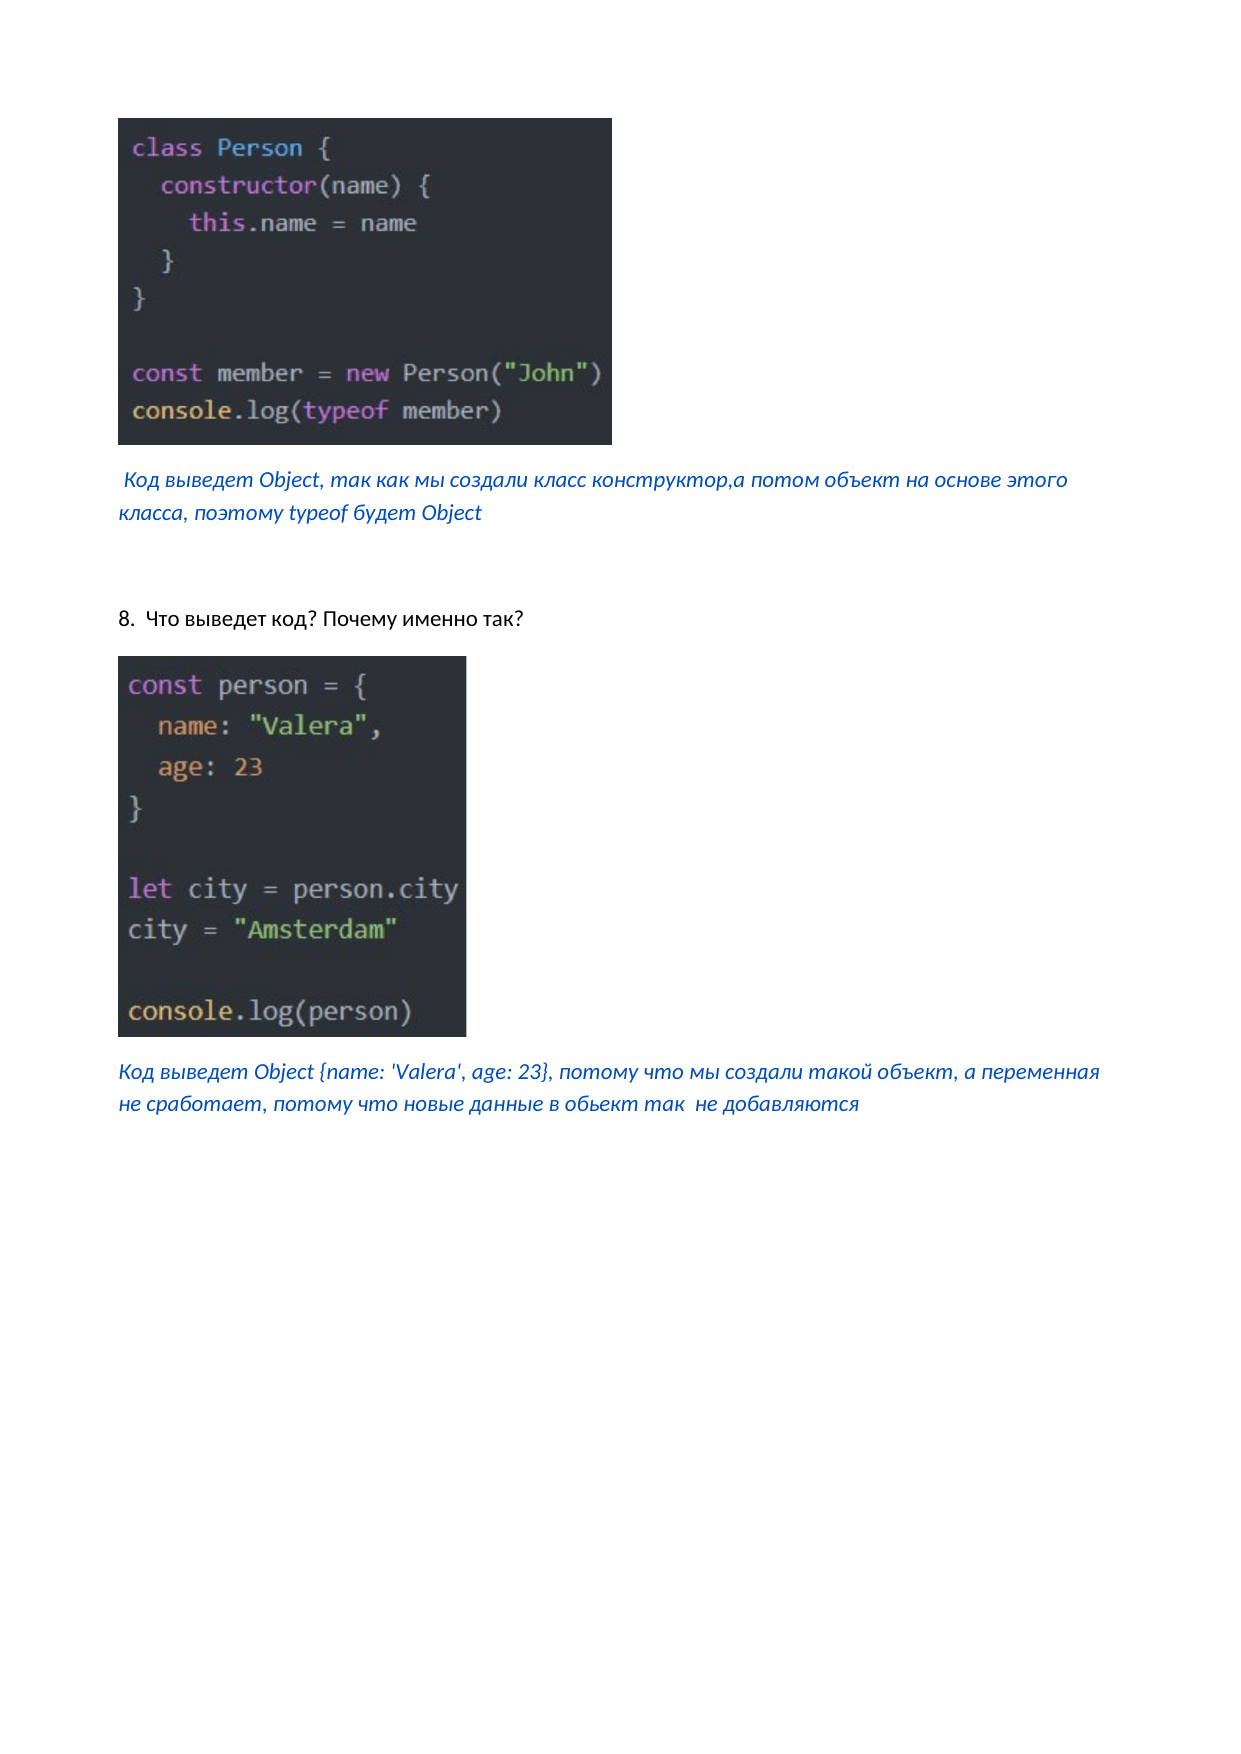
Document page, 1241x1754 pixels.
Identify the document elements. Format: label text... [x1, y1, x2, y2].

text 8. Что выведет код? Почему именно так? [118, 604, 1122, 632]
text Код выведет Object, так как мы создали класс конструктор,а потом объект на основе этого класса, поэтому typeof будет Object [118, 466, 1122, 526]
text Код выведет Object {name: 'Valera', age: 23}, потому что мы создали такой объект, а переменная не сработает, потому что новые данные в обьект так не добавляются [118, 1057, 1122, 1117]
